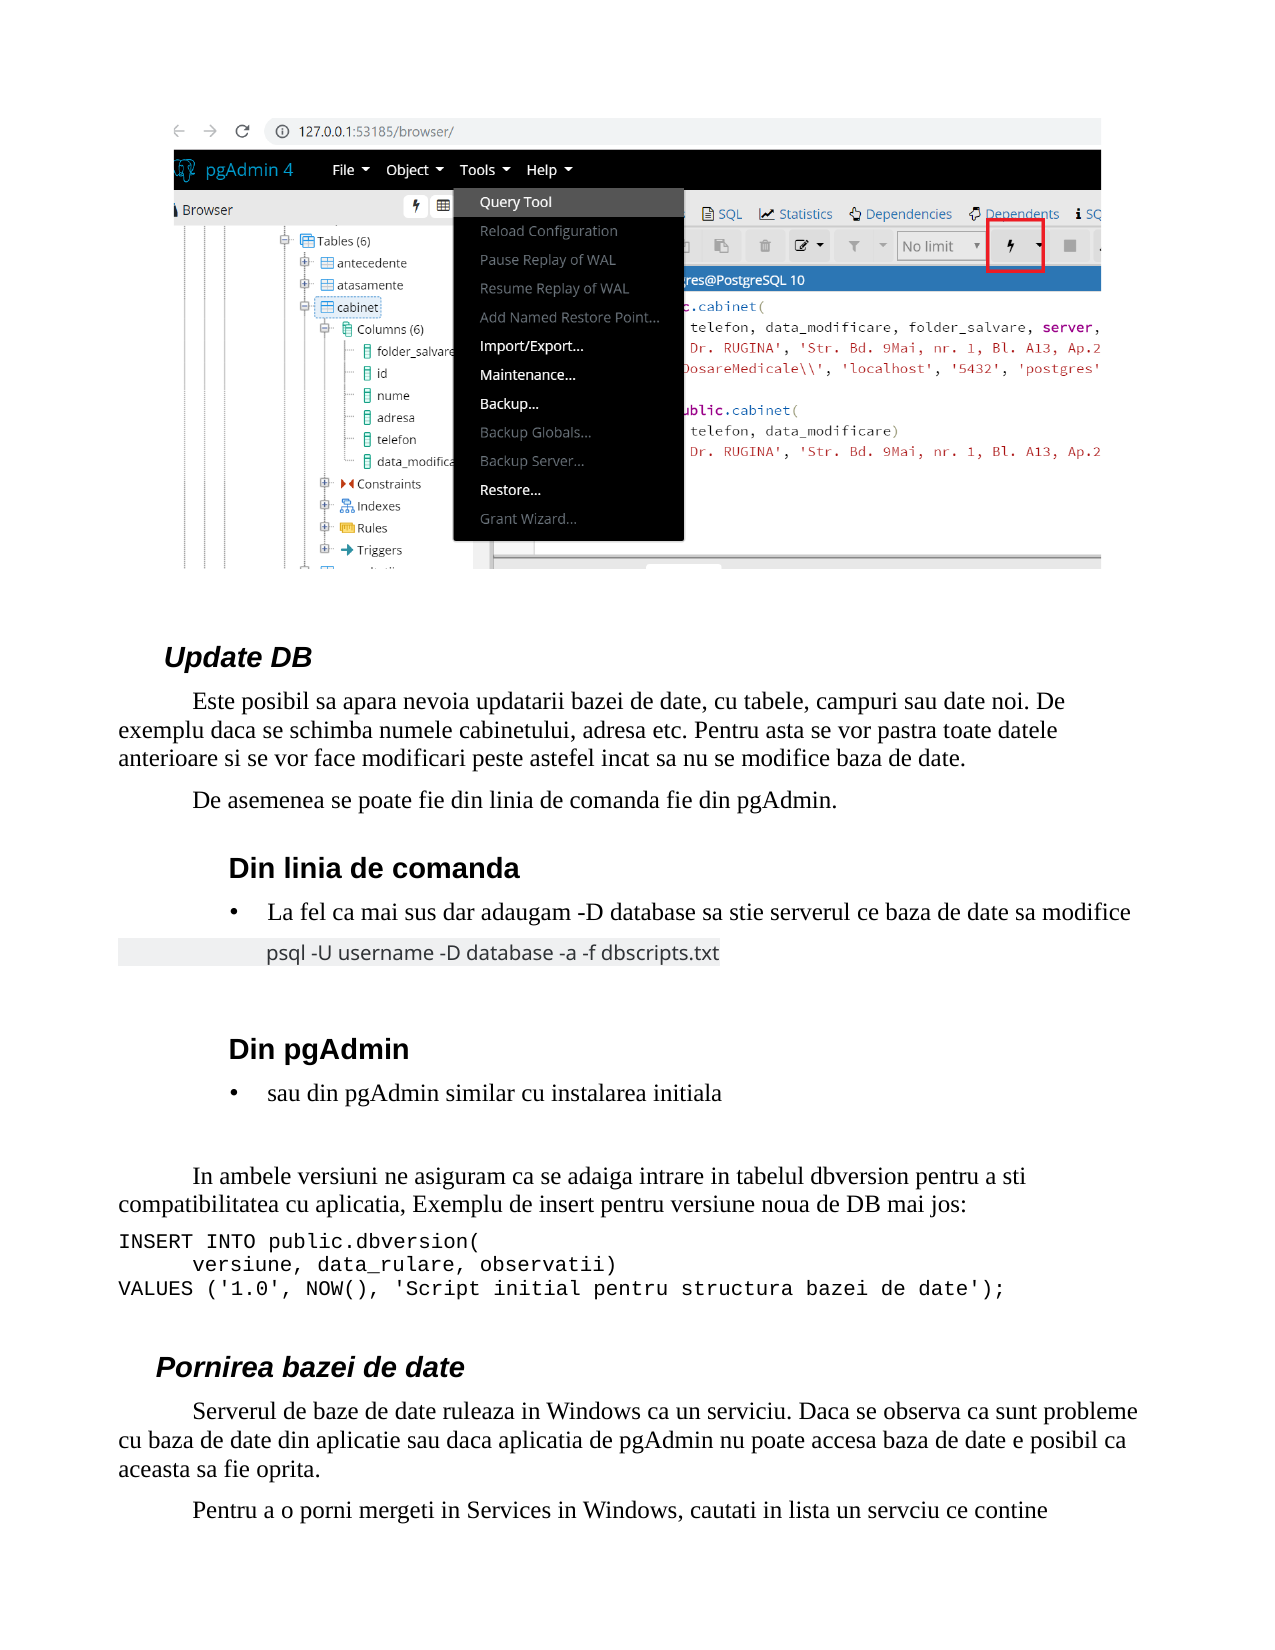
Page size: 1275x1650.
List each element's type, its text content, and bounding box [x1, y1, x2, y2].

text Serverul de baze de date ruleaza in Windows ca un serviciu. Daca se observa ca sunt probleme cu baza de date din aplicatie sau daca aplicatia de pgAdmin nu poate accesa baza de date e posibil ca aceasta sa fie oprita. [118, 1396, 1157, 1483]
subtitle Din pgAdmin [156, 1032, 1157, 1066]
text versiune, data_rulare, observatii) [118, 1254, 1157, 1278]
text Pentru a o porni mergeti in Services in Windows, cautati in lista un servciu ce contine [118, 1495, 1157, 1524]
text VALUES ('1.0', NOW(), 'Script initial pentru structura bazei de date'); [118, 1278, 1157, 1302]
list sau din pgAdmin similar cu instalarea initiala [229, 1078, 1157, 1107]
text psql -U username -D database -a -f dbscripts.txt [118, 938, 1157, 966]
subtitle Update DB [156, 640, 1157, 673]
text INSERT INTO public.dbversion( [118, 1231, 1157, 1254]
list La fel ca mai sus dar adaugam -D database sa stie serverul ce baza de date sa modifice [229, 897, 1157, 926]
text In ambele versiuni ne asiguram ca se adaiga intrare in tabelul dbversion pentru a sti compatibilitatea cu aplicatia, Exemplu de insert pentru versiune noua de DB mai jos: [118, 1161, 1157, 1218]
text Este posibil sa apara nevoia updatarii bazei de date, cu tabele, campuri sau date noi. De exemplu daca se schimba numele cabinetului, adresa etc. Pentru asta se vor pastra toate datele anterioare si se vor face modificari peste astefel incat sa nu se modifice baza de date. [118, 686, 1157, 772]
text De asemenea se poate fie din linia de comanda fie din pgAdmin. [118, 785, 1157, 813]
subtitle Din linia de comanda [156, 851, 1157, 884]
subtitle Pornirea bazei de date [156, 1350, 1157, 1384]
